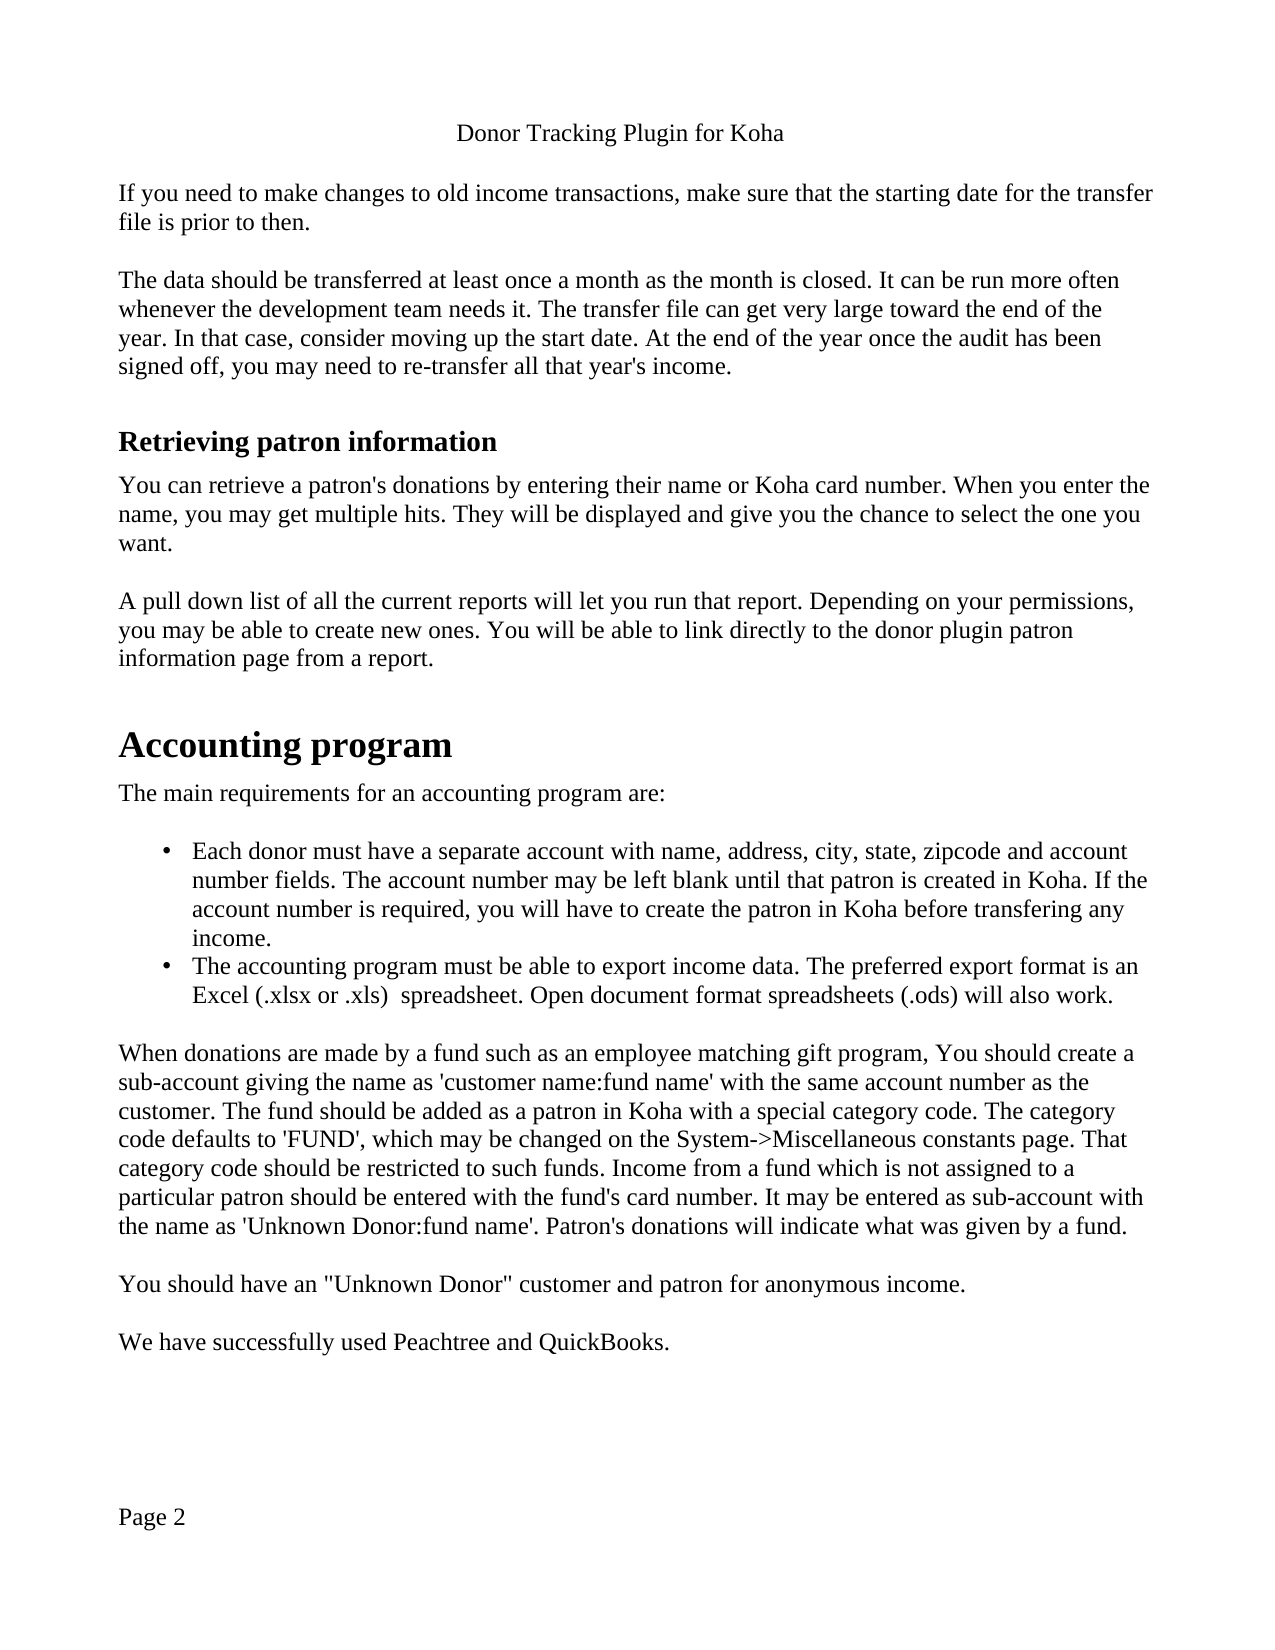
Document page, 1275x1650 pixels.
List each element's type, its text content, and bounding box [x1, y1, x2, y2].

subtitle Accounting program [118, 722, 1157, 766]
subtitle Retrieving patron information [118, 424, 1157, 458]
text You should have an "Unknown Donor" customer and patron for anonymous income. [118, 1269, 1157, 1298]
list The accounting program must be able to export income data. The preferred export format is an Excel (.xlsx or .xls) spreadsheet. Open document format spreadsheets (.ods) will also work. [162, 951, 1157, 1009]
text You can retrieve a patron's donations by entering their name or Koha card number. When you enter the name, you may get multiple hits. They will be displayed and give you the chance to select the one you want. [118, 470, 1157, 556]
text If you need to make changes to old income transactions, make sure that the starting date for the transfer file is prior to then. [118, 178, 1157, 236]
text We have successfully used Peachtree and QuickBooks. [118, 1327, 1157, 1356]
list Each donor must have a separate account with name, address, city, state, zipcode and account number fields. The account number may be left blank until that patron is created in Koha. If the account number is required, you will have to create the patron in Koha before transfering any income. [162, 836, 1157, 951]
text When donations are made by a fund such as an employee matching gift program, You should create a sub-account giving the name as 'customer name:fund name' with the same account number as the customer. The fund should be added as a patron in Koha with a special category code. The category code defaults to 'FUND', which may be changed on the System->Miscellaneous constants page. That category code should be restricted to such funds. Income from a fund which is not assigned to a particular patron should be entered with the fund's card number. It may be entered as sub-account with the name as 'Unknown Donor:fund name'. Patron's donations will indicate what was given by a fund. [118, 1038, 1157, 1239]
text The main requirements for an accounting program are: [118, 778, 1157, 807]
text A pull down list of all the current reports will let you run that report. Depending on your permissions, you may be able to create new ones. You will be able to link directly to the donor plugin patron information page from a report. [118, 586, 1157, 672]
text The data should be transferred at least once a month as the month is closed. It can be run more often whenever the development team needs it. The transfer file can get very large toward the end of the year. In that case, consider moving up the start date. At the end of the year once the audit has been signed off, you may need to re-transfer all that year's income. [118, 265, 1157, 380]
